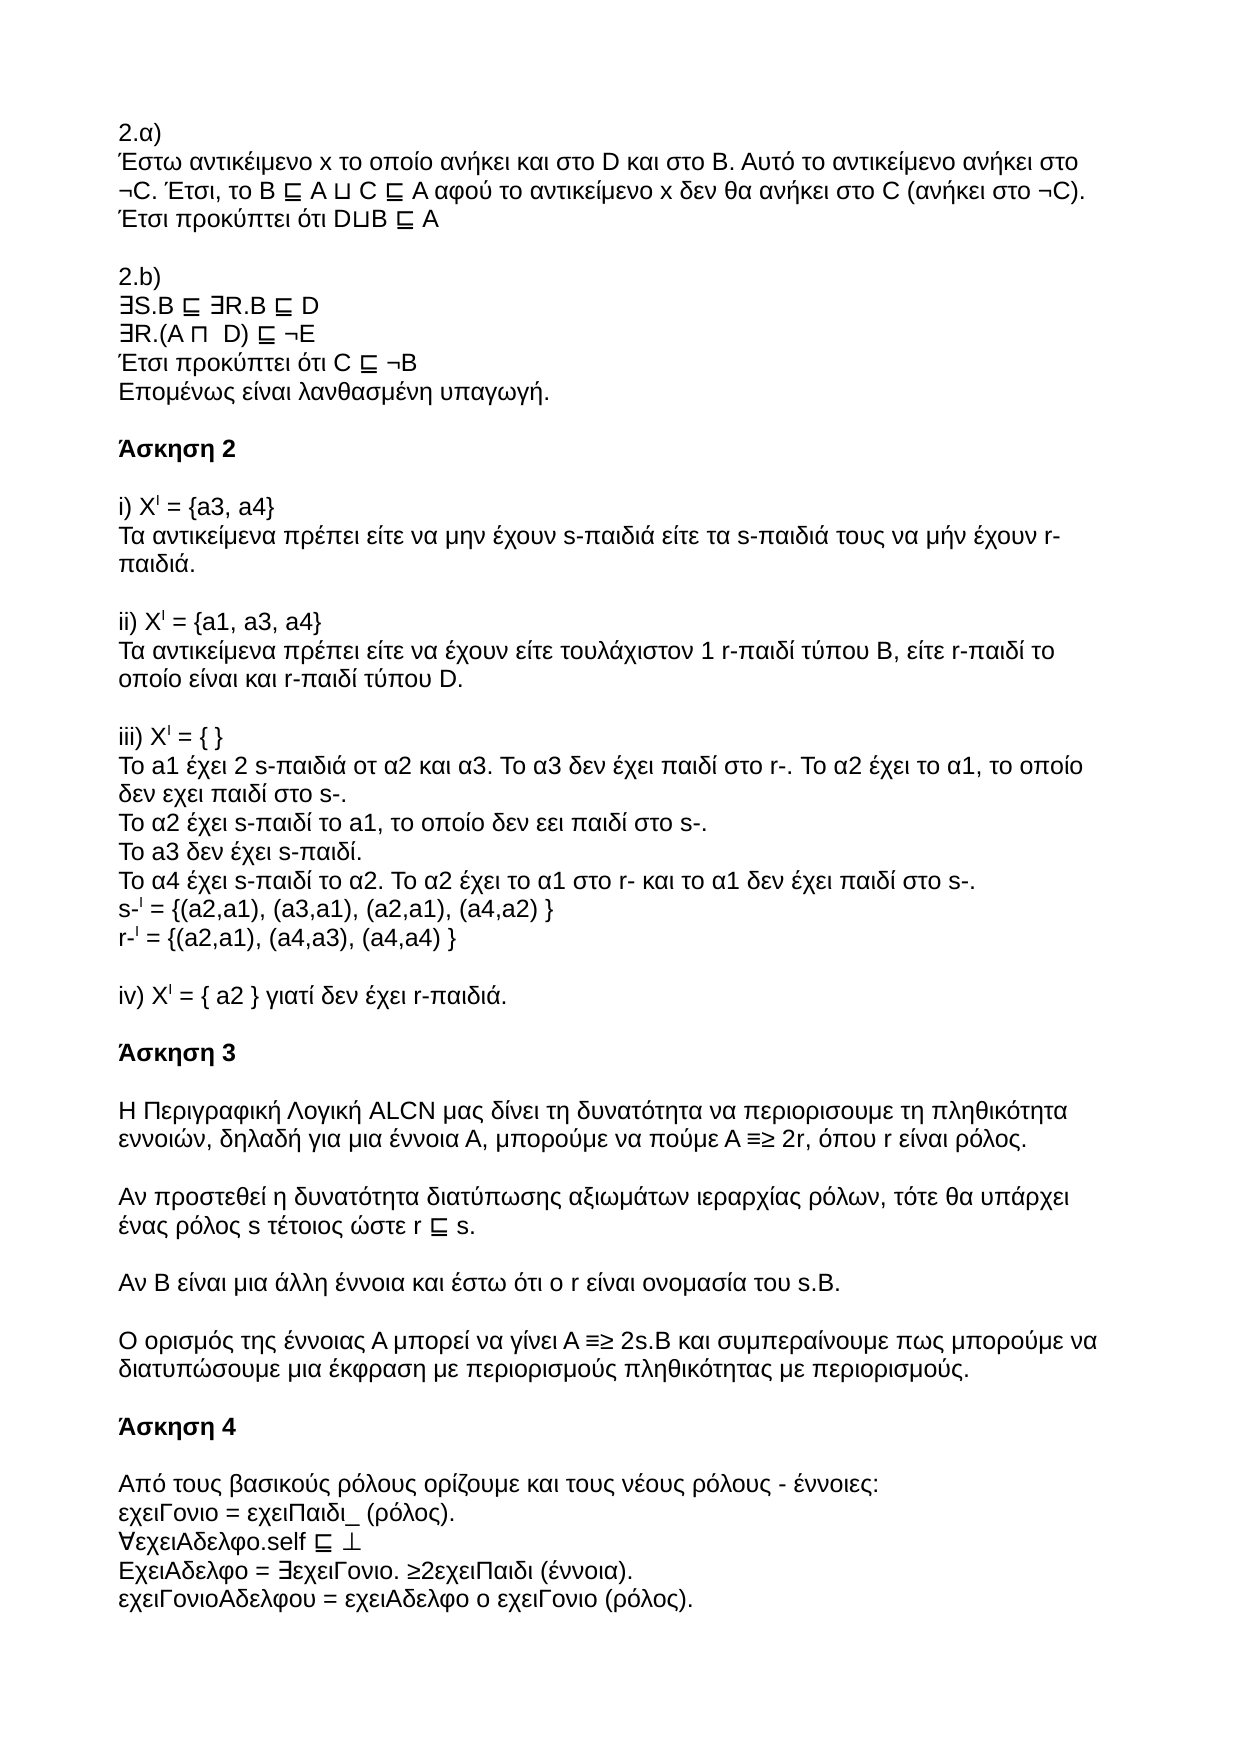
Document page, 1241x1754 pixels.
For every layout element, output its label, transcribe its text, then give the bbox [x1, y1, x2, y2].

text Το a1 έχει 2 s-παιδιά οτ α2 και α3. Το α3 δεν έχει παιδί στο r-. Το α2 έχει το α1, το οποίο δεν εχει παιδί στο s-. [118, 751, 1122, 808]
text Άσκηση 2 [118, 434, 1122, 463]
text iv) XI = { a2 } γιατί δεν έχει r-παιδιά. [118, 981, 1122, 1009]
text Η Περιγραφική Λογική ALCN μας δίνει τη δυνατότητα να περιορισουμε τη πληθικότητα εννοιών, δηλαδή για μια έννοια Α, μπορούμε να πούμε Α ≡≥ 2r, όπου r είναι ρόλος. [118, 1096, 1122, 1153]
text ∃R.(Α ⊓ D) ⊑ ¬E [118, 319, 1122, 348]
text Το α2 έχει s-παιδί το a1, το οποίο δεν εει παιδί στο s-. [118, 808, 1122, 837]
text Τα αντικείμενα πρέπει είτε να μην έχουν s-παιδιά είτε τα s-παιδιά τους να μήν έχουν r-παιδιά. [118, 521, 1122, 578]
text To a3 δεν έχει s-παιδί. [118, 837, 1122, 866]
text Έστω αντικέιμενο x το οποίο ανήκει και στο D και στο Β. Αυτό το αντικείμενο ανήκει στο ¬C. Έτσι, το B ⊑ Α ⊔ C ⊑ Α αφού το αντικείμενο x δεν θα ανήκει στο C (ανήκει στο ¬C). Έτσι προκύπτει ότι D⊔B ⊑ Α [118, 147, 1122, 233]
text Ο ορισμός της έννοιας Α μπορεί να γίνει Α ≡≥ 2s.B και συμπεραίνουμε πως μπορούμε να διατυπώσουμε μια έκφραση με περιορισμούς πληθικότητας με περιορισμούς. [118, 1326, 1122, 1383]
text 2.α) [118, 118, 1122, 147]
text Το α4 έχει s-παιδί το α2. Το α2 έχει το α1 στο r- και το α1 δεν έχει παιδί στο s-. [118, 866, 1122, 894]
text Τα αντικείμενα πρέπει είτε να έχουν είτε τουλάχιστον 1 r-παιδί τύπου Β, είτε r-παιδί το οποίο είναι και r-παιδί τύπου D. [118, 636, 1122, 693]
text ∃S.B ⊑ ∃R.B ⊑ D [118, 291, 1122, 319]
text Αν προστεθεί η δυνατότητα διατύπωσης αξιωμάτων ιεραρχίας ρόλων, τότε θα υπάρχει ένας ρόλος s τέτοιος ώστε r ⊑ s. [118, 1182, 1122, 1239]
text Άσκηση 3 [118, 1038, 1122, 1067]
text 2.b) [118, 262, 1122, 291]
text Έτσι προκύπτει ότι C ⊑ ¬B [118, 348, 1122, 377]
text ii) XI = {a1, a3, a4} [118, 607, 1122, 636]
text Από τους βασικούς ρόλους ορίζουμε και τους νέους ρόλους - έννοιες: εχειΓονιο = εχειΠαιδι_ (ρόλος). ∀εχειΑδελφο.self ⊑ ⊥ ΕχειΑδελφο = ∃εχειΓονιο. ≥2εχειΠαιδι (έννοια). εχειΓονιοΑδελφου = εχειΑδελφο ο εχειΓονιο (ρόλος). [118, 1469, 1122, 1613]
text Άσκηση 4 [118, 1412, 1122, 1441]
text Επομένως είναι λανθασμένη υπαγωγή. [118, 377, 1122, 406]
text s-I = {(a2,a1), (a3,a1), (a2,a1), (a4,a2) } [118, 894, 1122, 923]
text i) XI = {a3, a4} [118, 492, 1122, 521]
text r-I = {(a2,a1), (a4,a3), (a4,a4) } [118, 923, 1122, 952]
text Αν Β είναι μια άλλη έννοια και έστω ότι ο r είναι ονομασία του s.Β. [118, 1268, 1122, 1297]
text iii) XI = { } [118, 722, 1122, 751]
